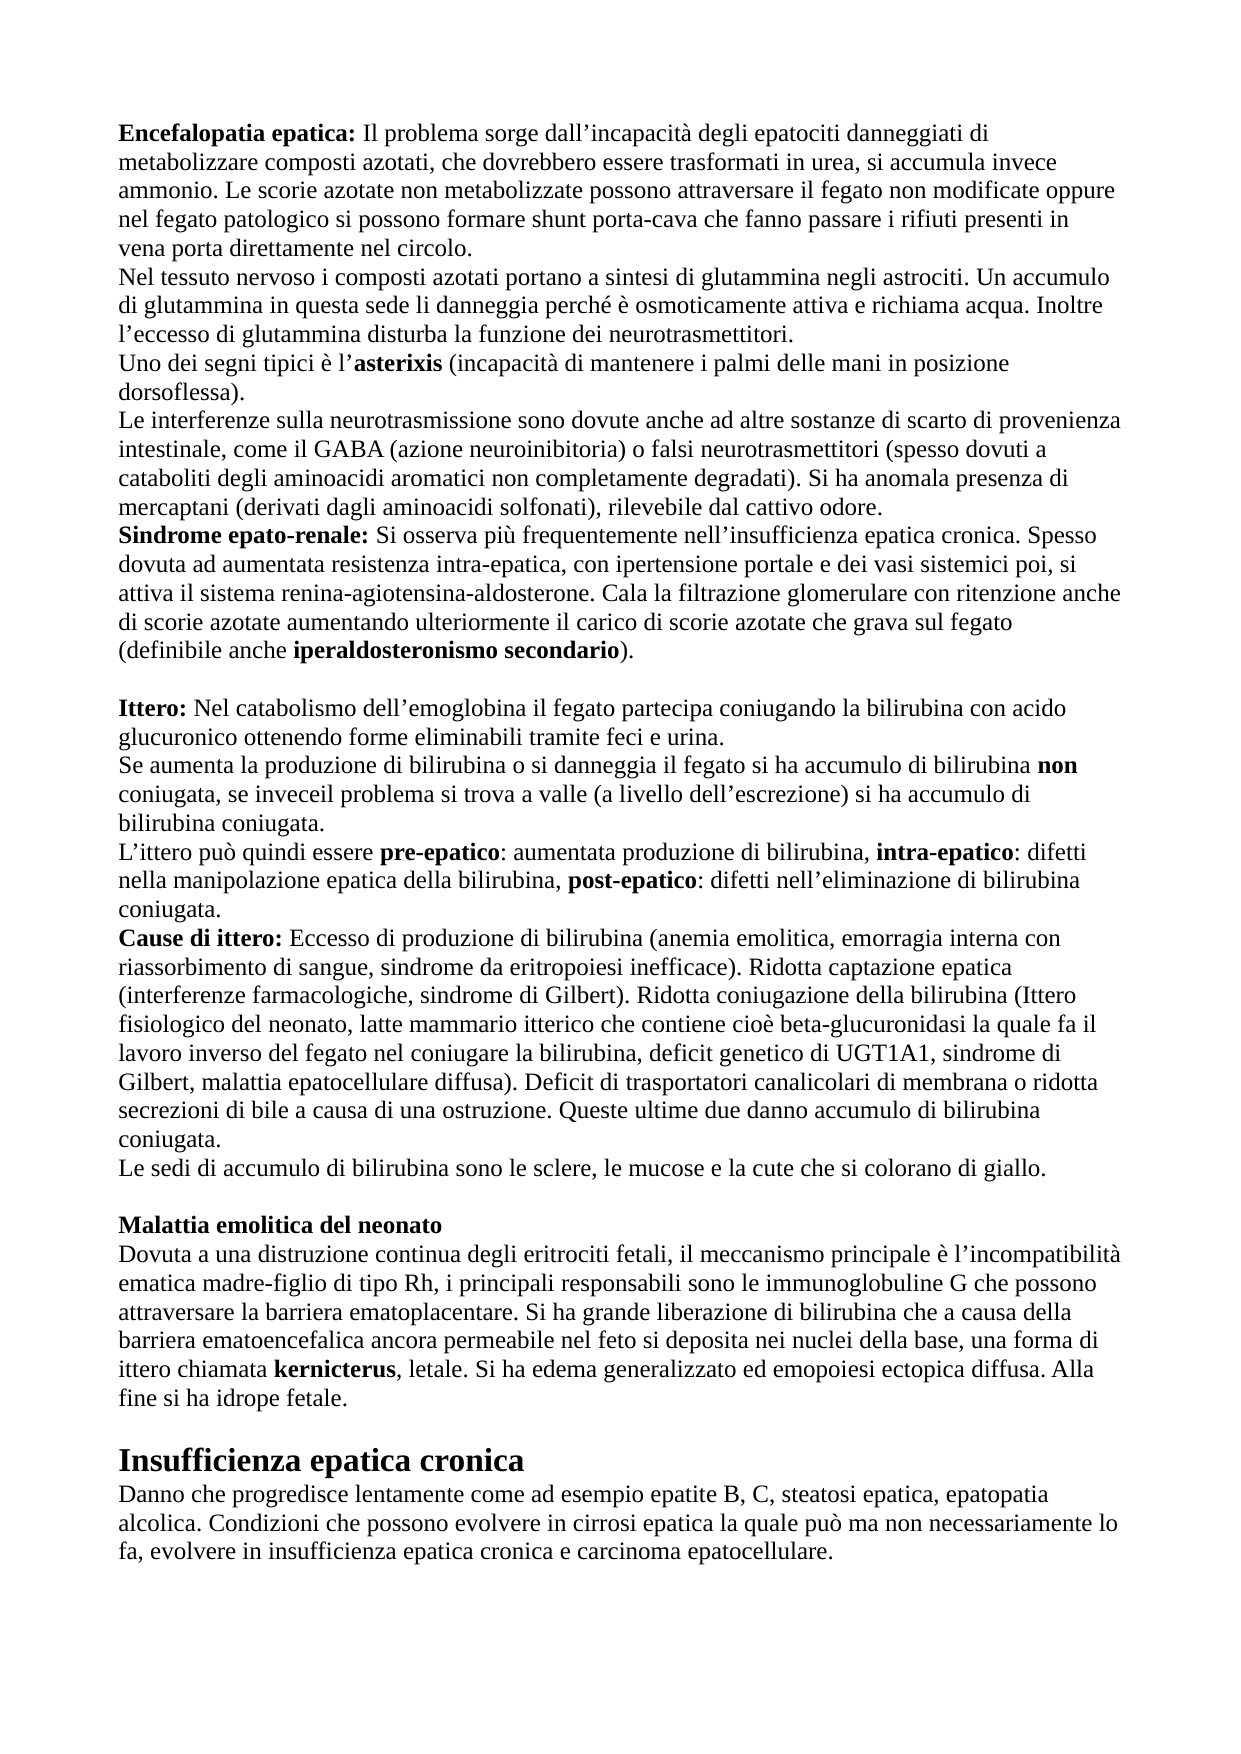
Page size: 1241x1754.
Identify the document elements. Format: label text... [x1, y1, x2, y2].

text Le interferenze sulla neurotrasmissione sono dovute anche ad altre sostanze di scarto di provenienza intestinale, come il GABA (azione neuroinibitoria) o falsi neurotrasmettitori (spesso dovuti a cataboliti degli aminoacidi aromatici non completamente degradati). Si ha anomala presenza di mercaptani (derivati dagli aminoacidi solfonati), rilevebile dal cattivo odore. [118, 406, 1122, 521]
text Malattia emolitica del neonato [118, 1211, 1122, 1239]
text Encefalopatia epatica: Il problema sorge dall’incapacità degli epatociti danneggiati di metabolizzare composti azotati, che dovrebbero essere trasformati in urea, si accumula invece ammonio. Le scorie azotate non metabolizzate possono attraversare il fegato non modificate oppure nel fegato patologico si possono formare shunt porta-cava che fanno passare i rifiuti presenti in vena porta direttamente nel circolo. [118, 118, 1122, 262]
text Se aumenta la produzione di bilirubina o si danneggia il fegato si ha accumulo di bilirubina non coniugata, se inveceil problema si trova a valle (a livello dell’escrezione) si ha accumulo di bilirubina coniugata. [118, 751, 1122, 837]
text Nel tessuto nervoso i composti azotati portano a sintesi di glutammina negli astrociti. Un accumulo di glutammina in questa sede li danneggia perché è osmoticamente attiva e richiama acqua. Inoltre l’eccesso di glutammina disturba la funzione dei neurotrasmettitori. [118, 262, 1122, 348]
text Insufficienza epatica cronica [118, 1441, 1122, 1479]
text Le sedi di accumulo di bilirubina sono le sclere, le mucose e la cute che si colorano di giallo. [118, 1153, 1122, 1182]
text Uno dei segni tipici è l’asterixis (incapacità di mantenere i palmi delle mani in posizione dorsoflessa). [118, 348, 1122, 406]
text Ittero: Nel catabolismo dell’emoglobina il fegato partecipa coniugando la bilirubina con acido glucuronico ottenendo forme eliminabili tramite feci e urina. [118, 693, 1122, 751]
text Danno che progredisce lentamente come ad esempio epatite B, C, steatosi epatica, epatopatia alcolica. Condizioni che possono evolvere in cirrosi epatica la quale può ma non necessariamente lo fa, evolvere in insufficienza epatica cronica e carcinoma epatocellulare. [118, 1479, 1122, 1565]
text Sindrome epato-renale: Si osserva più frequentemente nell’insufficienza epatica cronica. Spesso dovuta ad aumentata resistenza intra-epatica, con ipertensione portale e dei vasi sistemici poi, si attiva il sistema renina-agiotensina-aldosterone. Cala la filtrazione glomerulare con ritenzione anche di scorie azotate aumentando ulteriormente il carico di scorie azotate che grava sul fegato (definibile anche iperaldosteronismo secondario). [118, 521, 1122, 664]
text Cause di ittero: Eccesso di produzione di bilirubina (anemia emolitica, emorragia interna con riassorbimento di sangue, sindrome da eritropoiesi inefficace). Ridotta captazione epatica (interferenze farmacologiche, sindrome di Gilbert). Ridotta coniugazione della bilirubina (Ittero fisiologico del neonato, latte mammario itterico che contiene cioè beta-glucuronidasi la quale fa il lavoro inverso del fegato nel coniugare la bilirubina, deficit genetico di UGT1A1, sindrome di Gilbert, malattia epatocellulare diffusa). Deficit di trasportatori canalicolari di membrana o ridotta secrezioni di bile a causa di una ostruzione. Queste ultime due danno accumulo di bilirubina coniugata. [118, 923, 1122, 1153]
text Dovuta a una distruzione continua degli eritrociti fetali, il meccanismo principale è l’incompatibilità ematica madre-figlio di tipo Rh, i principali responsabili sono le immunoglobuline G che possono attraversare la barriera ematoplacentare. Si ha grande liberazione di bilirubina che a causa della barriera ematoencefalica ancora permeabile nel feto si deposita nei nuclei della base, una forma di ittero chiamata kernicterus, letale. Si ha edema generalizzato ed emopoiesi ectopica diffusa. Alla fine si ha idrope fetale. [118, 1239, 1122, 1412]
text L’ittero può quindi essere pre-epatico: aumentata produzione di bilirubina, intra-epatico: difetti nella manipolazione epatica della bilirubina, post-epatico: difetti nell’eliminazione di bilirubina coniugata. [118, 837, 1122, 923]
